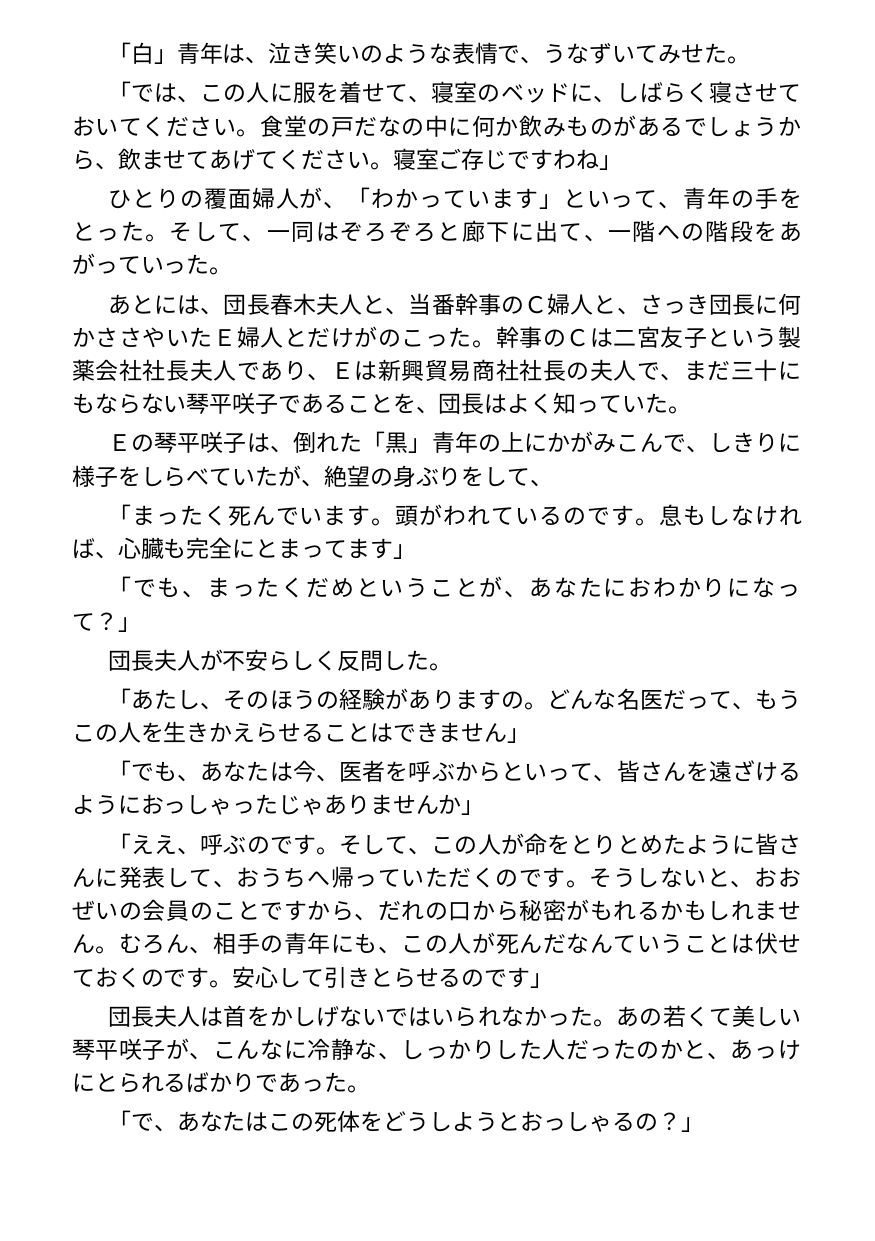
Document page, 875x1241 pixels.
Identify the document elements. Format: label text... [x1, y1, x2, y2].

text 「では、この人に服を着せて、寝室のベッドに、しばらく寝させておいてください。食堂の戸だなの中に何か飲みものがあるでしょうから、飲ませてあげてください。寝室ご存じですわね」 [72, 75, 802, 175]
text 「でも、まったくだめということが、あなたにおわかりになって？」 [72, 570, 802, 637]
text 団長夫人が不安らしく反問した。 [72, 642, 802, 676]
text ひとりの覆面婦人が、「わかっています」といって、青年の手をとった。そして、一同はぞろぞろと廊下に出て、一階への階段をあがっていった。 [72, 181, 802, 281]
text 「まったく死んでいます。頭がわれているのです。息もしなければ、心臓も完全にとまってます」 [72, 498, 802, 564]
text Ｅの琴平咲子は、倒れた「黒」青年の上にかがみこんで、しきりに様子をしらべていたが、絶望の身ぶりをして、 [72, 425, 802, 492]
text 「でも、あなたは今、医者を呼ぶからといって、皆さんを遠ざけるようにおっしゃったじゃありませんか」 [72, 754, 802, 821]
text 「ええ、呼ぶのです。そして、この人が命をとりとめたように皆さんに発表して、おうちへ帰っていただくのです。そうしないと、おおぜいの会員のことですから、だれの口から秘密がもれるかもしれません。むろん、相手の青年にも、この人が死んだなんていうことは伏せておくのです。安心して引きとらせるのです」 [72, 826, 802, 993]
text あとには、団長春木夫人と、当番幹事のＣ婦人と、さっき団長に何かささやいたＥ婦人とだけがのこった。幹事のＣは二宮友子という製薬会社社長夫人であり、Ｅは新興貿易商社社長の夫人で、まだ三十にもならない琴平咲子であることを、団長はよく知っていた。 [72, 286, 802, 419]
text 「白」青年は、泣き笑いのような表情で、うなずいてみせた。 [72, 36, 802, 69]
text 団長夫人は首をかしげないではいられなかった。あの若くて美しい琴平咲子が、こんなに冷静な、しっかりした人だったのかと、あっけにとられるばかりであった。 [72, 998, 802, 1098]
text 「で、あなたはこの死体をどうしようとおっしゃるの？」 [72, 1104, 802, 1137]
text 「あたし、そのほうの経験がありますの。どんな名医だって、もうこの人を生きかえらせることはできません」 [72, 682, 802, 748]
